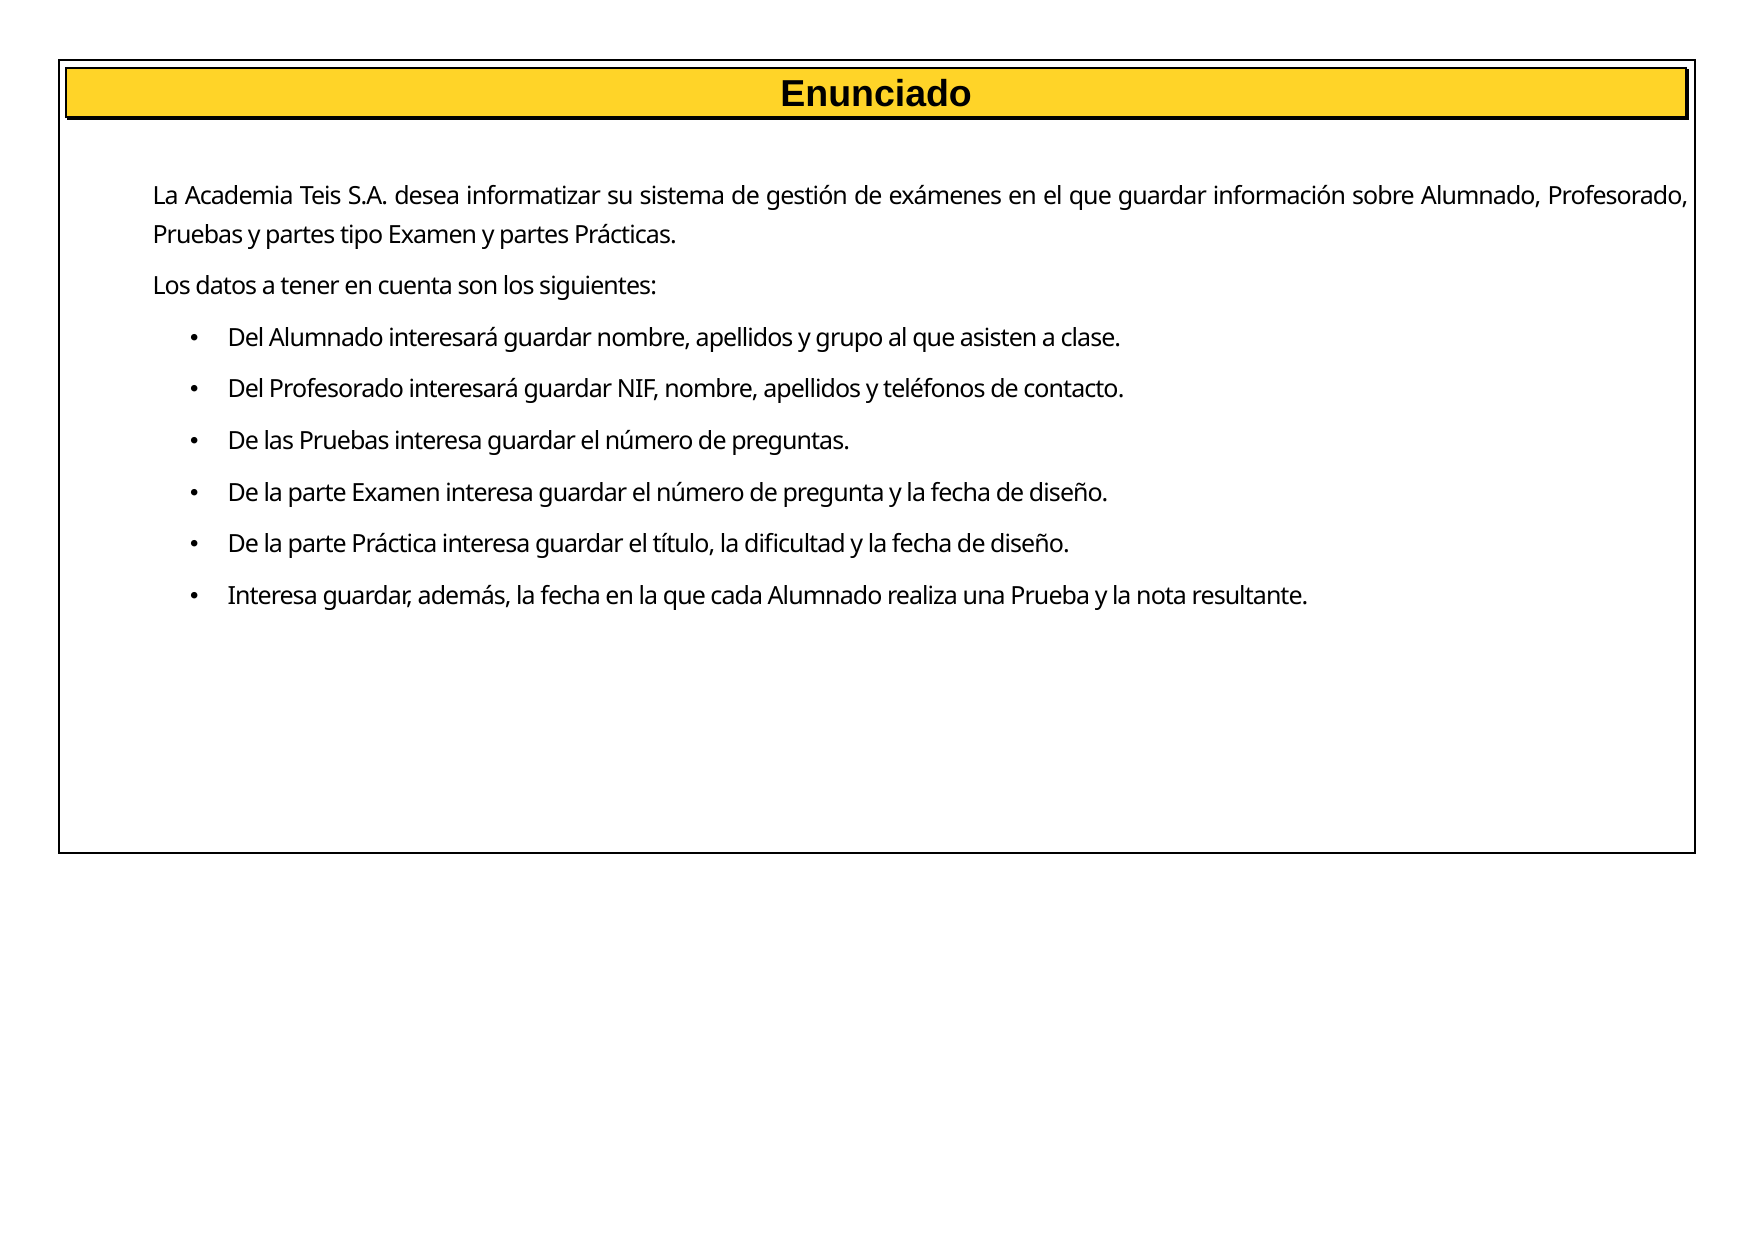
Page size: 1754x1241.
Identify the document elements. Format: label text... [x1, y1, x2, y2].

table_cell La Academia Teis S.A. desea informatizar su sistema de gestión de exámenes en el que guardar información sobre Alumnado, Profesorado, Pruebas y partes tipo Examen y partes Prácticas. Los datos a tener en cuenta son los siguientes: Del Alumnado interesará guardar nombre, apellidos y grupo al que asisten a clase. Del Profesorado interesará guardar NIF, nombre, apellidos y teléfonos de contacto. De las Pruebas interesa guardar el número de preguntas. De la parte Examen interesa guardar el número de pregunta y la fecha de diseño. De la parte Práctica interesa guardar el título, la dificultad y la fecha de diseño. Interesa guardar, además, la fecha en la que cada Alumnado realiza una Prueba y la nota resultante. [60, 126, 1694, 852]
table_header Enunciado [60, 61, 1694, 126]
